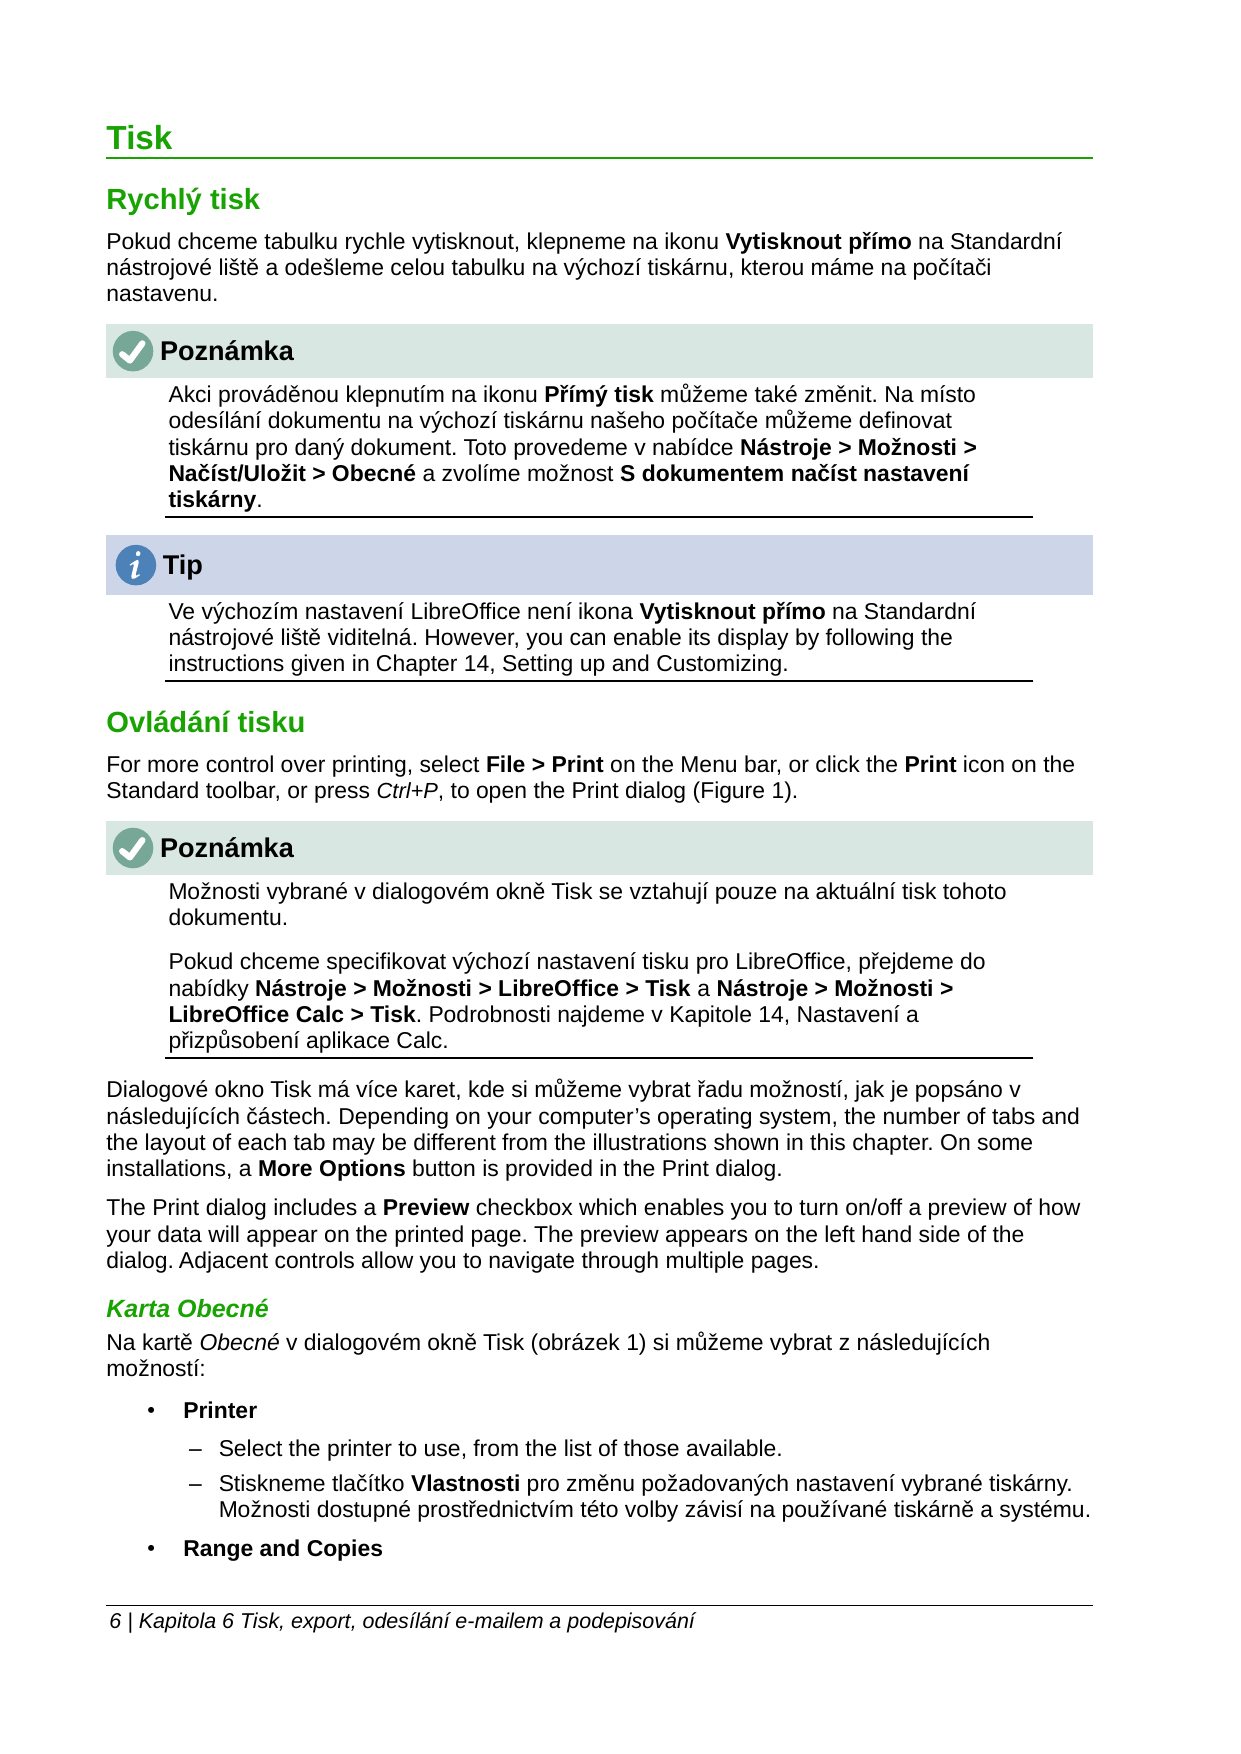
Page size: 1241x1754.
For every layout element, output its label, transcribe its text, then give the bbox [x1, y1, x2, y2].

subtitle Poznámka [106, 324, 1093, 378]
subtitle Karta Obecné [106, 1294, 1093, 1323]
text Akci prováděnou klepnutím na ikonu Přímý tisk můžeme také změnit. Na místo odesílání dokumentu na výchozí tiskárnu našeho počítače můžeme definovat tiskárnu pro daný dokument. Toto provedeme v nabídce Nástroje > Možnosti > Načíst/Uložit > Obecné a zvolíme možnost S dokumentem načíst nastavení tiskárny. [165, 378, 1033, 516]
list Range and Copies [144, 1532, 1093, 1564]
subtitle Ovládání tisku [106, 706, 1093, 739]
text Pokud chceme tabulku rychle vytisknout, klepneme na ikonu Vytisknout přímo na Standardní nástrojové liště a odešleme celou tabulku na výchozí tiskárnu, kterou máme na počítači nastavenu. [106, 228, 1093, 307]
subtitle Tisk [106, 118, 1093, 157]
subtitle Rychlý tisk [106, 182, 1093, 216]
text The Print dialog includes a Preview checkbox which enables you to turn on/off a preview of how your data will appear on the printed page. The preview appears on the left hand side of the dialog. Adjacent controls allow you to navigate through multiple pages. [106, 1194, 1093, 1273]
list Stiskneme tlačítko Vlastnosti pro změnu požadovaných nastavení vybrané tiskárny. Možnosti dostupné prostřednictvím této volby závisí na používané tiskárně a systému. [189, 1470, 1093, 1523]
list Printer [144, 1394, 1093, 1426]
text For more control over printing, select File > Print on the Menu bar, or click the Print icon on the Standard toolbar, or press Ctrl+P, to open the Print dialog (Figure 1). [106, 751, 1093, 803]
list Na kartě Obecné v dialogovém okně Tisk (obrázek 1) si můžeme vybrat z následujících možností: [106, 1329, 1093, 1381]
text Ve výchozím nastavení LibreOffice není ikona Vytisknout přímo na Standardní nástrojové liště viditelná. However, you can enable its display by following the instructions given in Chapter 14, Setting up and Customizing. [165, 595, 1033, 680]
subtitle Tip [106, 535, 1093, 595]
text Pokud chceme specifikovat výchozí nastavení tisku pro LibreOffice, přejdeme do nabídky Nástroje > Možnosti > LibreOffice > Tisk a Nástroje > Možnosti > LibreOffice Calc > Tisk. Podrobnosti najdeme v Kapitole 14, Nastavení a přizpůsobení aplikace Calc. [165, 945, 1033, 1057]
text Možnosti vybrané v dialogovém okně Tisk se vztahují pouze na aktuální tisk tohoto dokumentu. [165, 875, 1033, 930]
list Select the printer to use, from the list of those available. [189, 1435, 1093, 1461]
subtitle Poznámka [106, 821, 1093, 875]
text Dialogové okno Tisk má více karet, kde si můžeme vybrat řadu možností, jak je popsáno v následujících částech. Depending on your computer’s operating system, the number of tabs and the layout of each tab may be different from the illustrations shown in this chapter. On some installations, a More Options button is provided in the Print dialog. [106, 1076, 1093, 1182]
